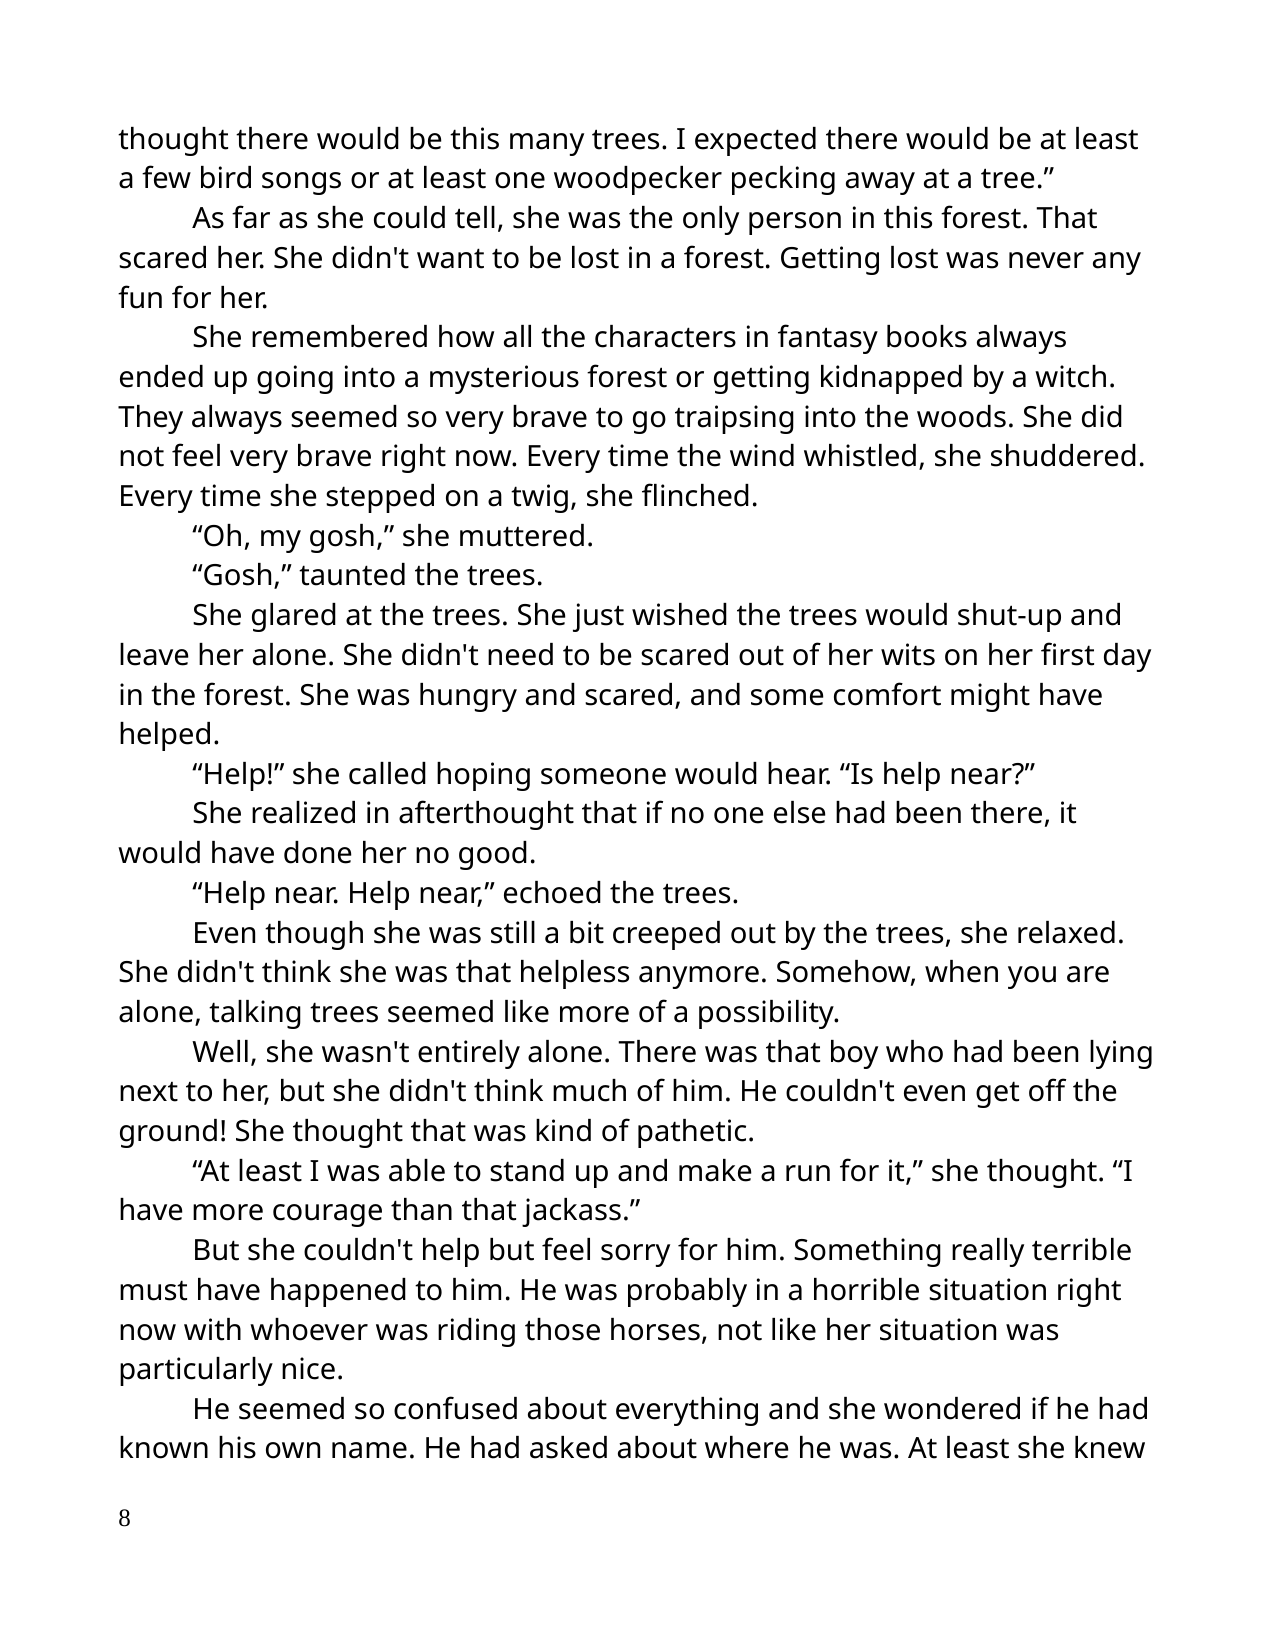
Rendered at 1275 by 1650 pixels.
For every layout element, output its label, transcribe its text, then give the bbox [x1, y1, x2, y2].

text Even though she was still a bit creeped out by the trees, she relaxed. She didn't think she was that helpless anymore. Somehow, when you are alone, talking trees seemed like more of a possibility. [118, 912, 1157, 1031]
text As far as she could tell, she was the only person in this forest. That scared her. She didn't want to be lost in a forest. Getting lost was never any fun for her. [118, 197, 1157, 317]
text thought there would be this many trees. I expected there would be at least a few bird songs or at least one woodpecker pecking away at a tree.” [118, 118, 1157, 197]
text She glared at the trees. She just wished the trees would shut-up and leave her alone. She didn't need to be scared out of her wits on her first day in the forest. She was hungry and scared, and some comfort might have helped. [118, 594, 1157, 753]
text “At least I was able to stand up and make a run for it,” she thought. “I have more courage than that jackass.” [118, 1150, 1157, 1229]
text “Help near. Help near,” echoed the trees. [118, 872, 1157, 912]
text “Gosh,” taunted the trees. [118, 555, 1157, 594]
text “Oh, my gosh,” she muttered. [118, 515, 1157, 555]
text She remembered how all the characters in fantasy books always ended up going into a mysterious forest or getting kidnapped by a witch. They always seemed so very brave to go traipsing into the woods. She did not feel very brave right now. Every time the wind whistled, she shuddered. Every time she stepped on a twig, she flinched. [118, 317, 1157, 515]
text He seemed so confused about everything and she wondered if he had known his own name. He had asked about where he was. At least she knew [118, 1388, 1157, 1467]
text “Help!” she called hoping someone would hear. “Is help near?” [118, 753, 1157, 793]
text Well, she wasn't entirely alone. There was that boy who had been lying next to her, but she didn't think much of him. He couldn't even get off the ground! She thought that was kind of pathetic. [118, 1031, 1157, 1150]
text She realized in afterthought that if no one else had been there, it would have done her no good. [118, 793, 1157, 872]
text But she couldn't help but feel sorry for him. Something really terrible must have happened to him. He was probably in a horrible situation right now with whoever was riding those horses, not like her situation was particularly nice. [118, 1229, 1157, 1388]
